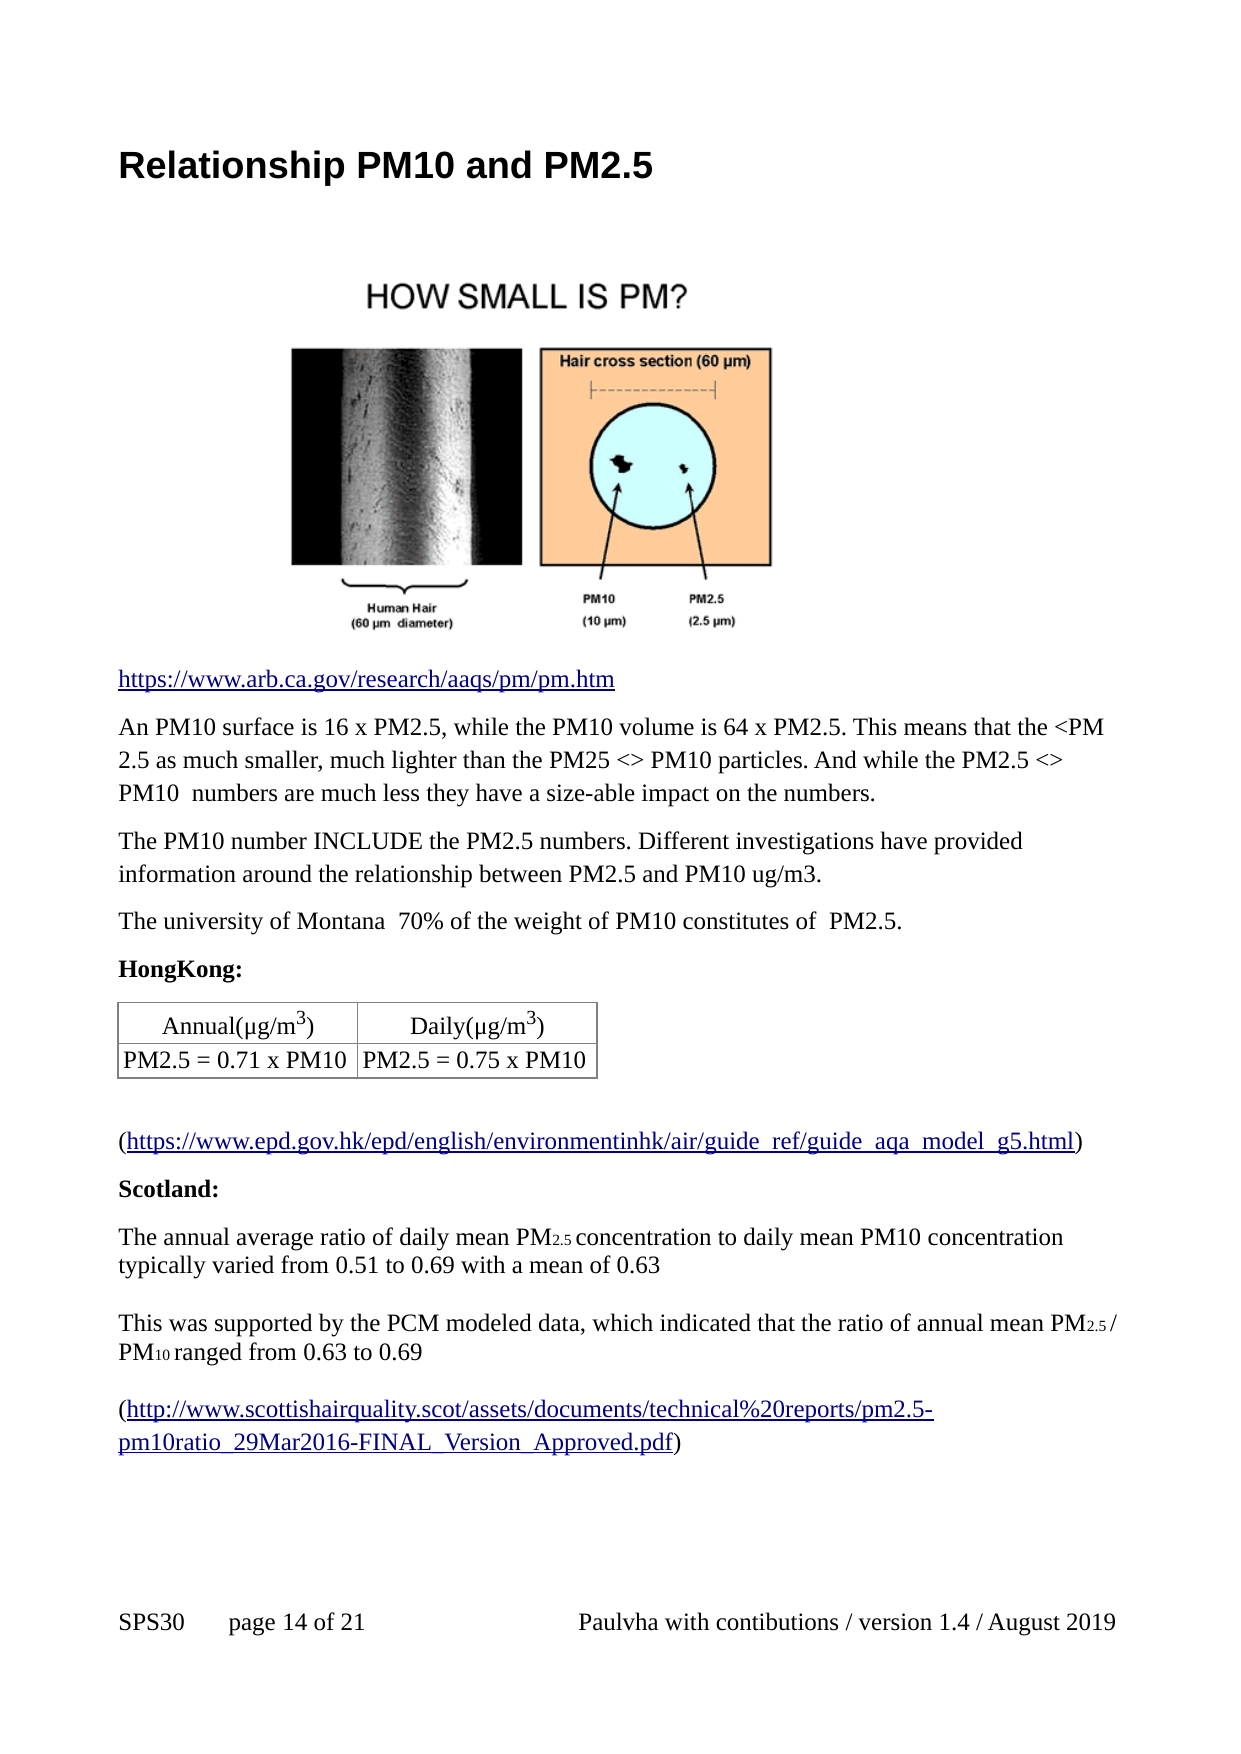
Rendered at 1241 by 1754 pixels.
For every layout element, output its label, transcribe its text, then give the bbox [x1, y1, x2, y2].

text The university of Montana 70% of the weight of PM10 constitutes of PM2.5. [118, 906, 1122, 935]
table_cell PM2.5 = 0.71 x PM10 [119, 1044, 357, 1077]
table_header Annual(μg/m3) [119, 1003, 357, 1042]
table_cell PM2.5 = 0.75 x PM10 [358, 1044, 596, 1077]
text This was supported by the PCM modeled data, which indicated that the ratio of annual mean PM2.5 / PM10 ranged from 0.63 to 0.69 [118, 1308, 1122, 1365]
picture [251, 247, 802, 661]
text HongKong: [118, 954, 1122, 983]
text An PM10 surface is 16 x PM2.5, while the PM10 volume is 64 x PM2.5. This means that the <PM 2.5 as much smaller, much lighter than the PM25 <> PM10 particles. And while the PM2.5 <> PM10 numbers are much less they have a size-able impact on the numbers. [118, 712, 1122, 807]
table_header Daily(μg/m3) [358, 1003, 596, 1042]
text Scotland: [118, 1174, 1122, 1203]
text The annual average ratio of daily mean PM2.5 concentration to daily mean PM10 concentration typically varied from 0.51 to 0.69 with a mean of 0.63 [118, 1222, 1122, 1279]
text (https://www.epd.gov.hk/epd/english/environmentinhk/air/guide_ref/guide_aqa_model_g5.html) [118, 1126, 1122, 1155]
subtitle Relationship PM10 and PM2.5 [118, 143, 1122, 187]
text (http://www.scottishairquality.scot/assets/documents/technical%20reports/pm2.5-pm10ratio_29Mar2016-FINAL_Version_Approved.pdf) [118, 1394, 1122, 1456]
text The PM10 number INCLUDE the PM2.5 numbers. Different investigations have provided information around the relationship between PM2.5 and PM10 ug/m3. [118, 826, 1122, 887]
text https://www.arb.ca.gov/research/aaqs/pm/pm.htm [118, 247, 1122, 693]
